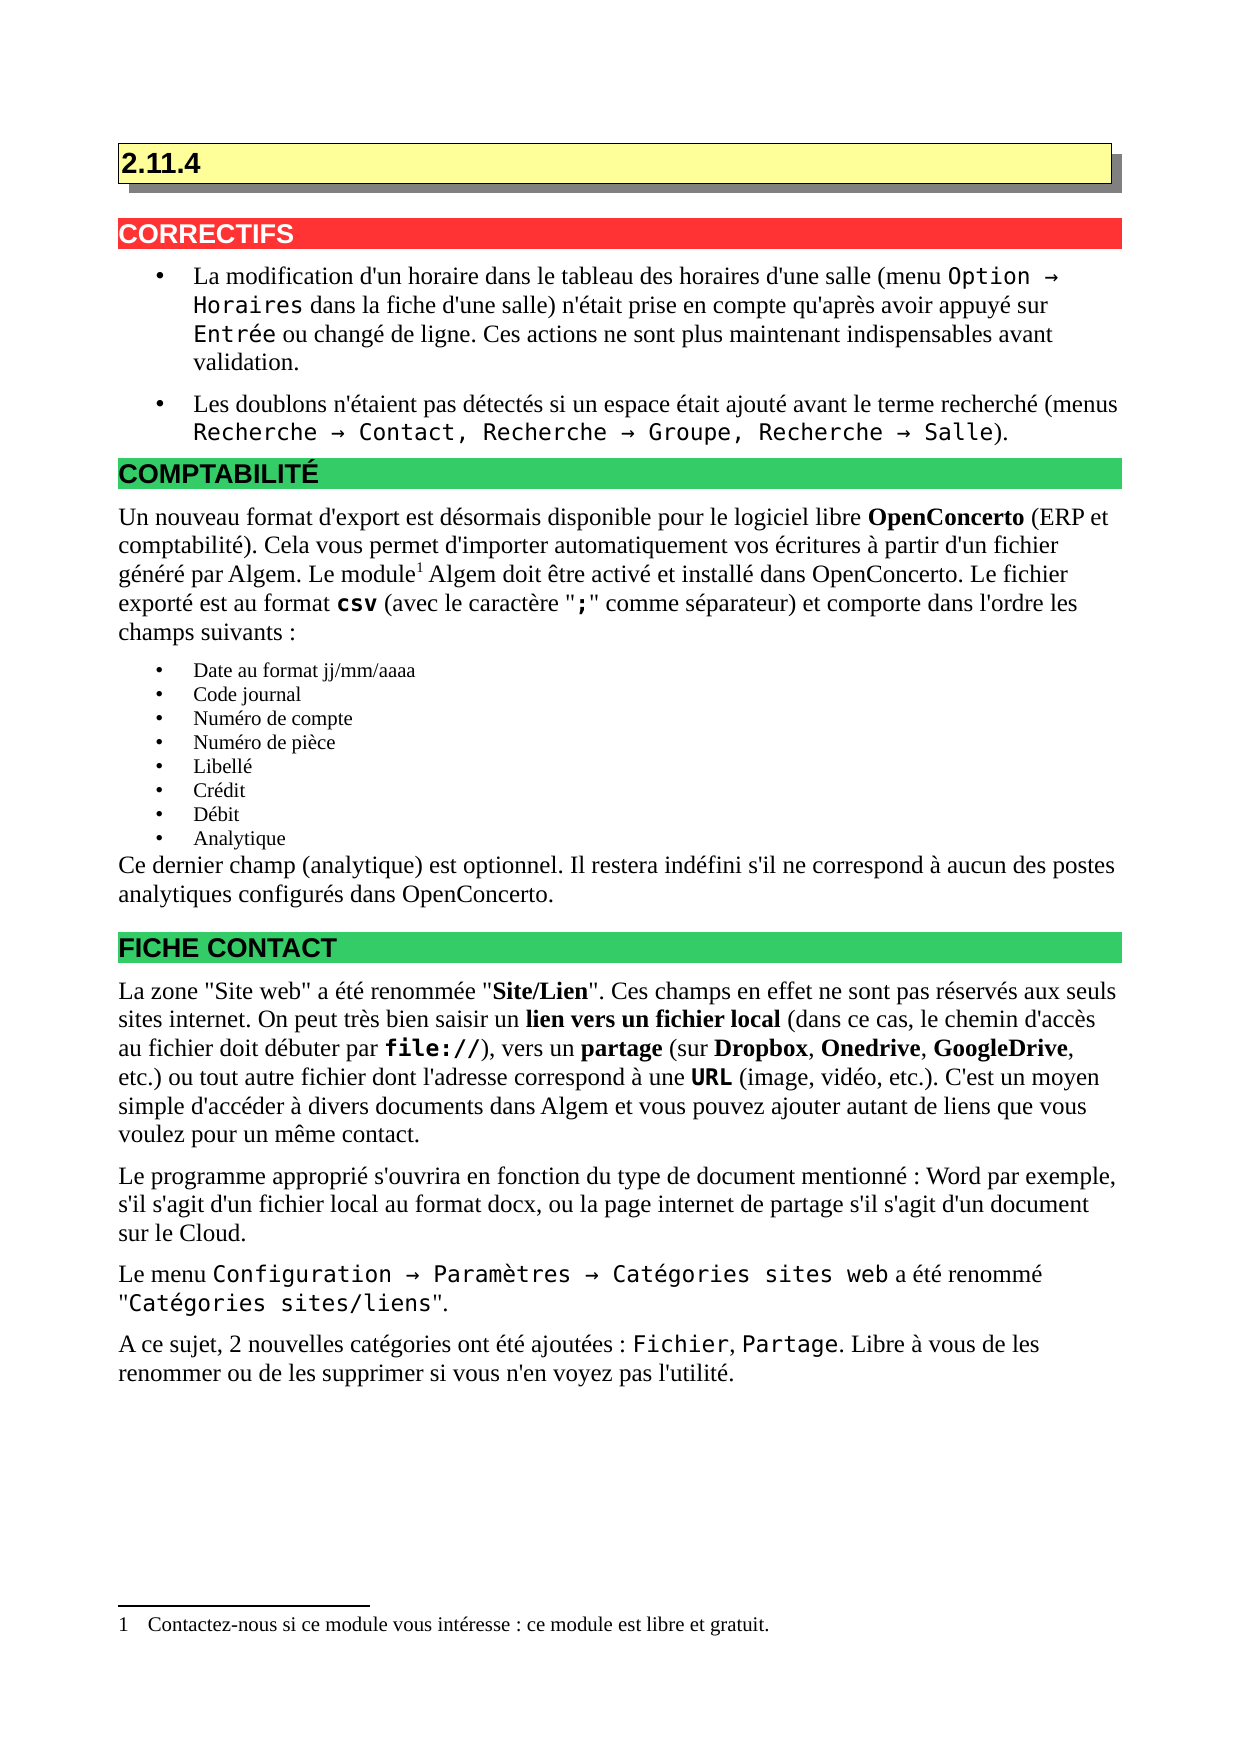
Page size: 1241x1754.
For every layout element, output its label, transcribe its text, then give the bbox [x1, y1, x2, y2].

subtitle COMPTABILITÉ [118, 458, 1122, 489]
list Date au format jj/mm/aaaa [156, 658, 1122, 682]
text CORRECTIFS [118, 218, 1122, 249]
list La modification d'un horaire dans le tableau des horaires d'une salle (menu Option → Horaires dans la fiche d'une salle) n'était prise en compte qu'après avoir appuyé sur Entrée ou changé de ligne. Ces actions ne sont plus maintenant indispensables avant validation. [156, 261, 1122, 376]
list Numéro de compte [156, 706, 1122, 730]
subtitle 2.11.4 [119, 144, 1111, 183]
text Un nouveau format d'export est désormais disponible pour le logiciel libre OpenConcerto (ERP et comptabilité). Cela vous permet d'importer automatiquement vos écritures à partir d'un fichier généré par Algem. Le module Algem doit être activé et installé dans OpenConcerto. Le fichier exporté est au format csv (avec le caractère ";" comme séparateur) et comporte dans l'ordre les champs suivants : [118, 502, 1122, 645]
list Crédit [156, 778, 1122, 802]
list Les doublons n'étaient pas détectés si un espace était ajouté avant le terme recherché (menus Recherche → Contact, Recherche → Groupe, Recherche → Salle). [156, 389, 1122, 446]
text Contactez-nous si ce module vous intéresse : ce module est libre et gratuit. [118, 1612, 1122, 1636]
text Ce dernier champ (analytique) est optionnel. Il restera indéfini s'il ne correspond à aucun des postes analytiques configurés dans OpenConcerto. [118, 850, 1122, 908]
list Analytique [156, 826, 1122, 850]
list Code journal [156, 682, 1122, 706]
text Le menu Configuration → Paramètres → Catégories sites web a été renommé "Catégories sites/liens". [118, 1259, 1122, 1317]
subtitle FICHE CONTACT [118, 932, 1122, 963]
text Le programme approprié s'ouvrira en fonction du type de document mentionné : Word par exemple, s'il s'agit d'un fichier local au format docx, ou la page internet de partage s'il s'agit d'un document sur le Cloud. [118, 1161, 1122, 1247]
text La zone "Site web" a été renommée "Site/Lien". Ces champs en effet ne sont pas réservés aux seuls sites internet. On peut très bien saisir un lien vers un fichier local (dans ce cas, le chemin d'accès au fichier doit débuter par file://), vers un partage (sur Dropbox, Onedrive, GoogleDrive, etc.) ou tout autre fichier dont l'adresse correspond à une URL (image, vidéo, etc.). C'est un moyen simple d'accéder à divers documents dans Algem et vous pouvez ajouter autant de liens que vous voulez pour un même contact. [118, 976, 1122, 1148]
list Débit [156, 802, 1122, 826]
text A ce sujet, 2 nouvelles catégories ont été ajoutées : Fichier, Partage. Libre à vous de les renommer ou de les supprimer si vous n'en voyez pas l'utilité. [118, 1329, 1122, 1387]
list Libellé [156, 754, 1122, 778]
list Numéro de pièce [156, 730, 1122, 754]
